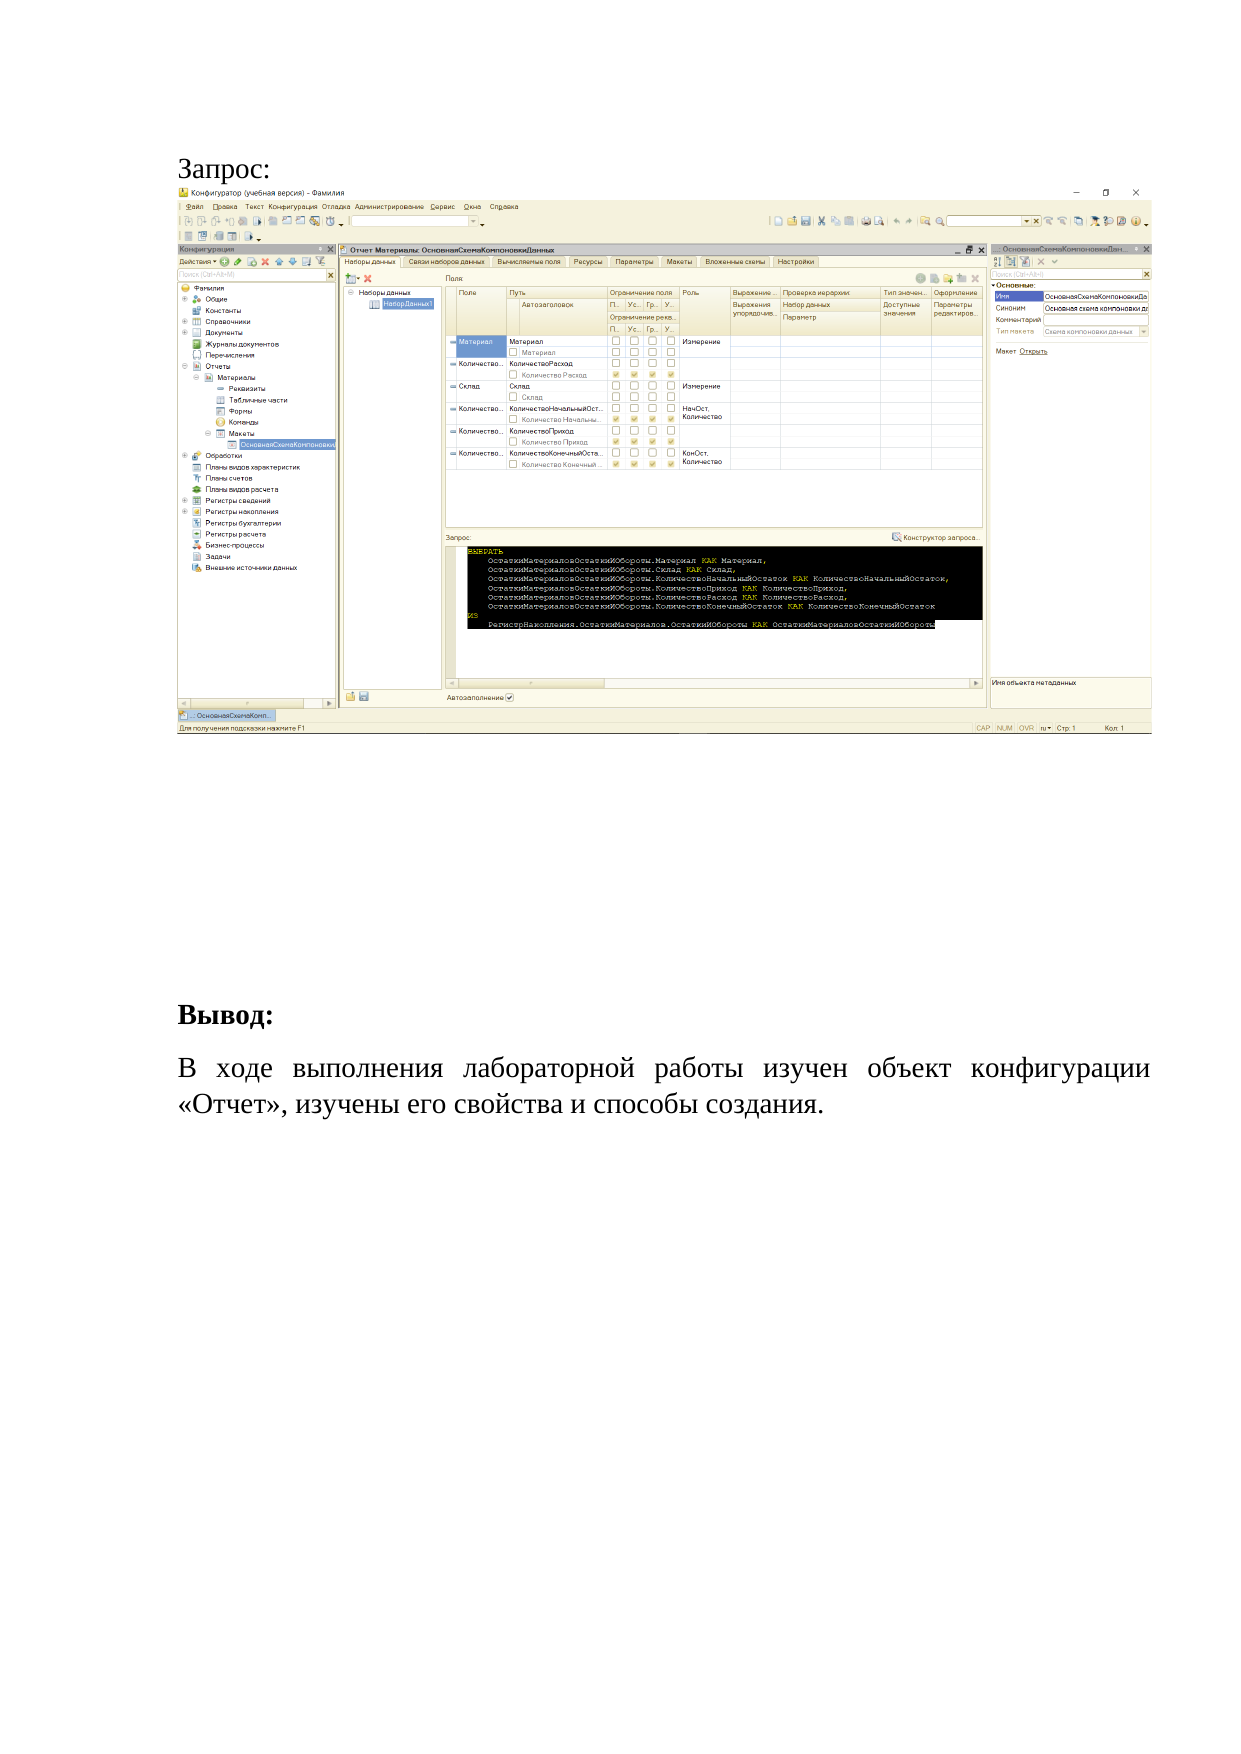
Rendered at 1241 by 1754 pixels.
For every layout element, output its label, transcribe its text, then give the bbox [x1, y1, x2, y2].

text В ходе выполнения лабораторной работы изучен объект конфигурации «Отчет», изучены его свойства и способы создания. [177, 1050, 1152, 1120]
text Вывод: [177, 997, 1152, 1031]
picture [177, 185, 1152, 734]
text Запрос: [177, 152, 1152, 185]
